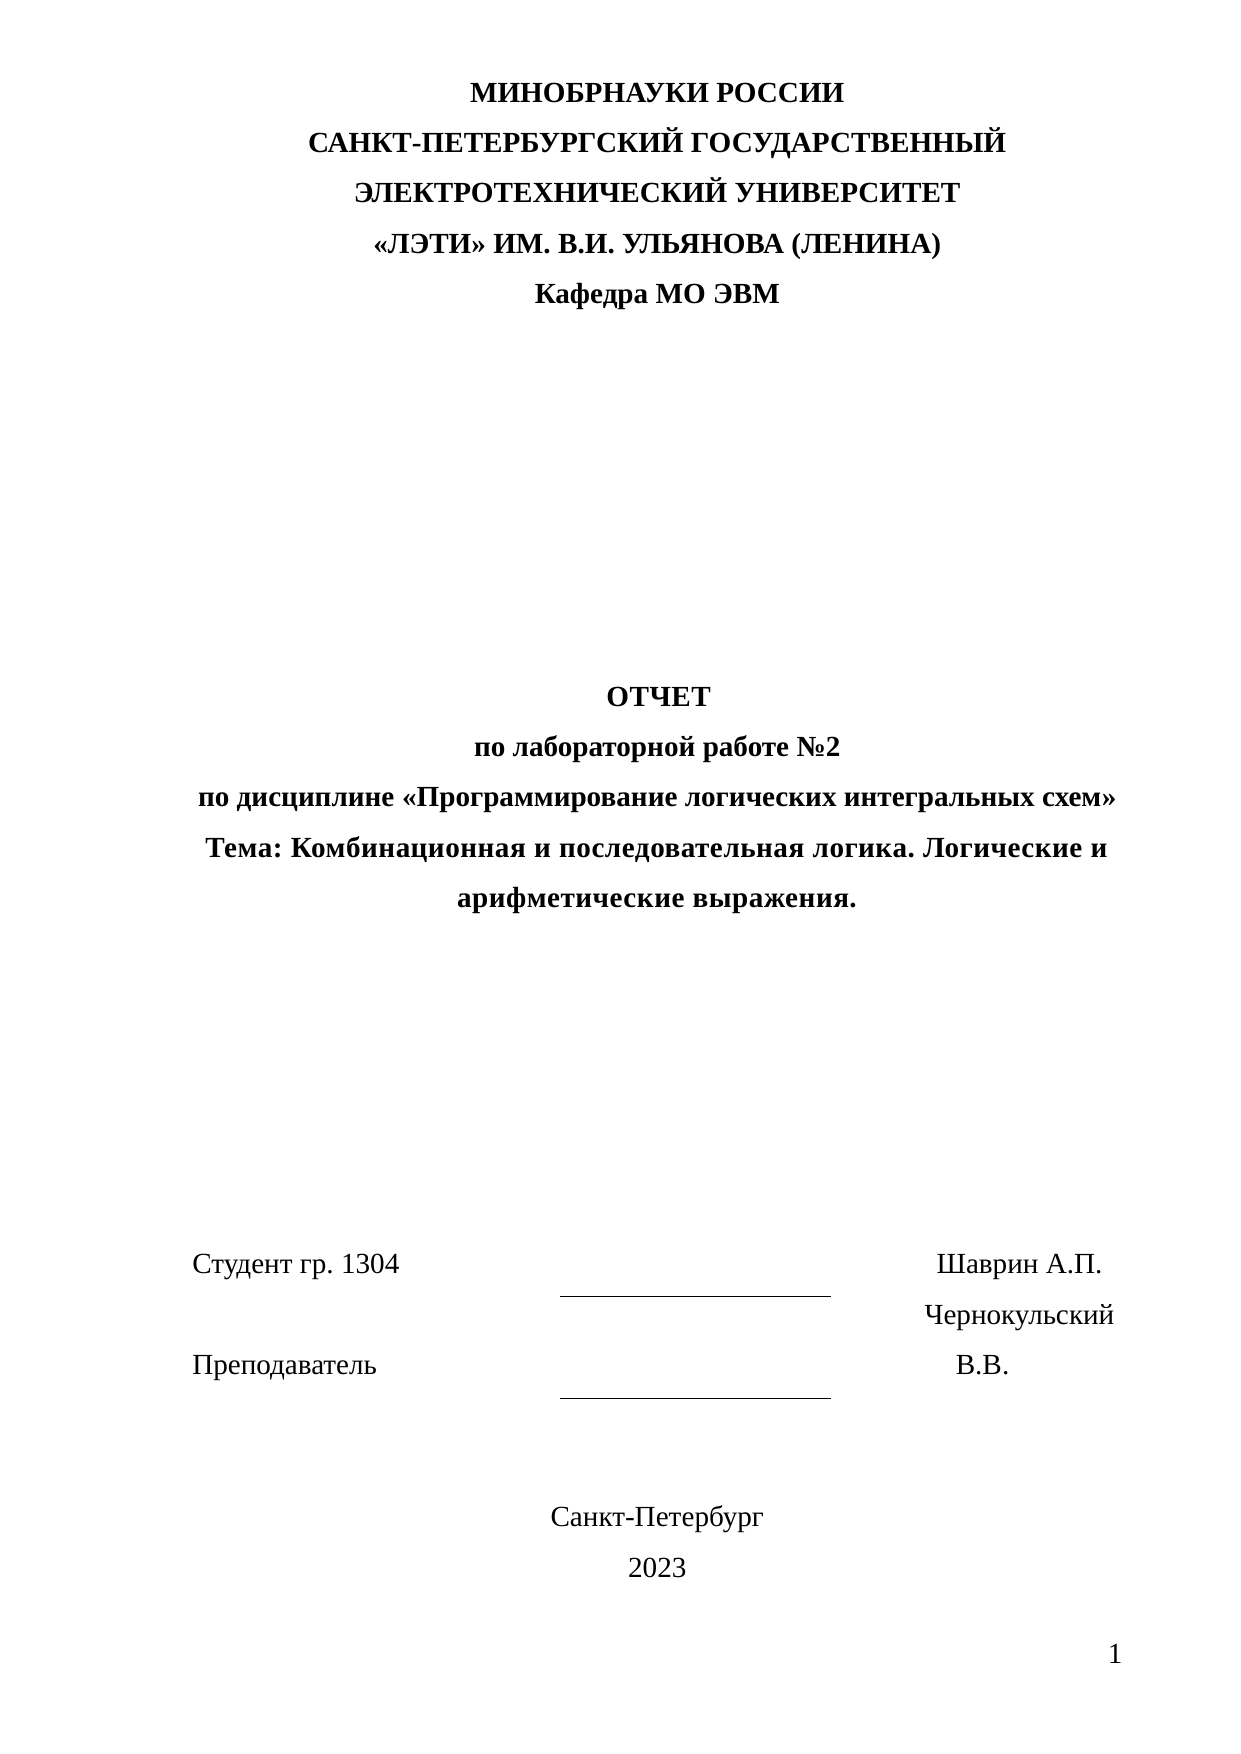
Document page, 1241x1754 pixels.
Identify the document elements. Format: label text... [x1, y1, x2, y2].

text арифметические выражения. [118, 880, 1122, 913]
table_header Студент гр. 1304 [107, 1232, 560, 1296]
table_cell [560, 1297, 831, 1398]
table_header Шаврин А.П. [831, 1232, 1133, 1296]
text по дисциплине «Программирование логических интегральных схем» [118, 779, 1122, 813]
text Кафедра МО ЭВМ [118, 276, 1122, 310]
table_header [560, 1232, 831, 1296]
text «ЛЭТИ» им. В.И. Ульянова (Ленина) [118, 226, 1122, 259]
text Санкт-Петербургский государственный [118, 125, 1122, 159]
text отчет [118, 679, 1122, 712]
text Санкт-Петербург [118, 1499, 1122, 1533]
text Тема: Комбинационная и последовательная логика. Логические и [118, 830, 1122, 863]
text МИНОБРНАУКИ РОССИИ [118, 75, 1122, 108]
table_cell Чернокульский В.В. [831, 1296, 1133, 1398]
text электротехнический университет [118, 176, 1122, 209]
text по лабораторной работе №2 [118, 729, 1122, 763]
text 2023 [118, 1550, 1122, 1583]
table_cell Преподаватель [107, 1296, 560, 1398]
